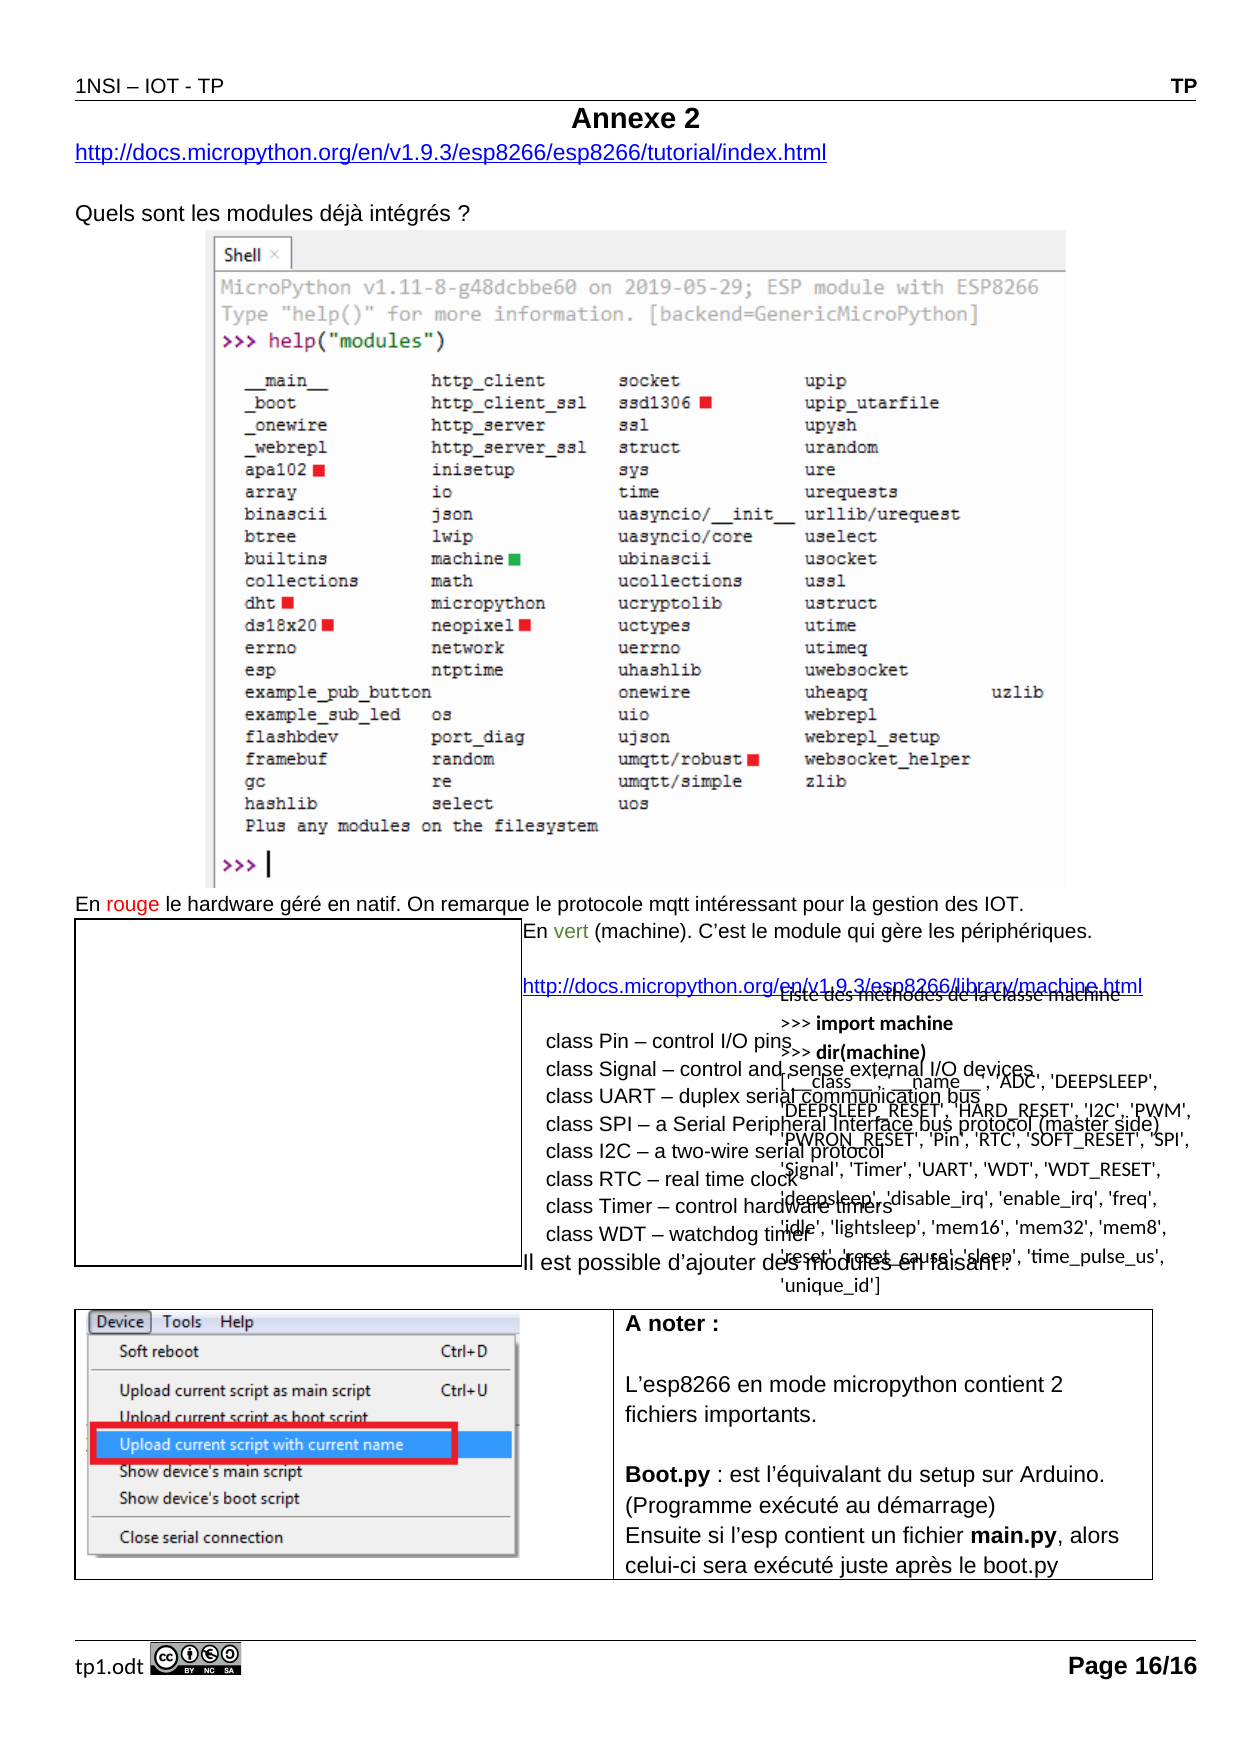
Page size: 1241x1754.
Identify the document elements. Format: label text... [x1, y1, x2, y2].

text class Pin – control I/O pins [75, 1029, 1196, 1053]
text class Timer – control hardware timers [75, 1194, 780, 1218]
picture [205, 230, 1066, 888]
text class UART – duplex serial communication bus [75, 1084, 780, 1108]
text class WDT – watchdog timer [75, 1221, 780, 1245]
table_header [76, 1310, 613, 1578]
text En vert (machine). C’est le module qui gère les périphériques. [75, 919, 1196, 943]
text Annexe 2 [75, 101, 1196, 134]
text Liste des méthodes de la classe machine [780, 981, 1197, 1006]
text class RTC – real time clock [75, 1166, 780, 1190]
text class I2C – a two-wire serial protocol [75, 1139, 780, 1163]
text Il est possible d’ajouter des modules en faisant : [75, 1249, 780, 1275]
text http://docs.micropython.org/en/v1.9.3/esp8266/library/machine.html [75, 974, 1196, 998]
text http://docs.micropython.org/en/v1.9.3/esp8266/esp8266/tutorial/index.html [75, 139, 1196, 166]
text Quels sont les modules déjà intégrés ? [75, 200, 1196, 226]
text >>> import machine [780, 1010, 1197, 1035]
text class SPI – a Serial Peripheral Interface bus protocol (master side) [75, 1111, 780, 1135]
text ['__class__', '__name__', 'ADC', 'DEEPSLEEP', 'DEEPSLEEP_RESET', 'HARD_RESET', 'I2C', 'PWM', 'PWRON_RESET', 'Pin', 'RTC', 'SOFT_RESET', 'SPI', 'Signal', 'Timer', 'UART', 'WDT', 'WDT_RESET', 'deepsleep', 'disable_irq', 'enable_irq', 'freq', 'idle', 'lightsleep', 'mem16', 'mem32', 'mem8', 'reset', 'reset_cause', 'sleep', 'time_pulse_us', 'unique_id'] [780, 1068, 1197, 1298]
text >>> dir(machine) [780, 1039, 1197, 1064]
picture [150, 1642, 242, 1675]
text En rouge le hardware géré en natif. On remarque le protocole mqtt intéressant pour la gestion des IOT. [75, 891, 1196, 915]
picture [86, 1310, 520, 1558]
text class Signal – control and sense external I/O devices [75, 1056, 780, 1080]
table_header A noter : L’esp8266 en mode micropython contient 2 fichiers importants. Boot.py : est l’équivalant du setup sur Arduino. (Programme exécuté au démarrage) Ensuite si l’esp contient un fichier main.py, alors celui-ci sera exécuté juste après le boot.py [614, 1310, 1152, 1578]
